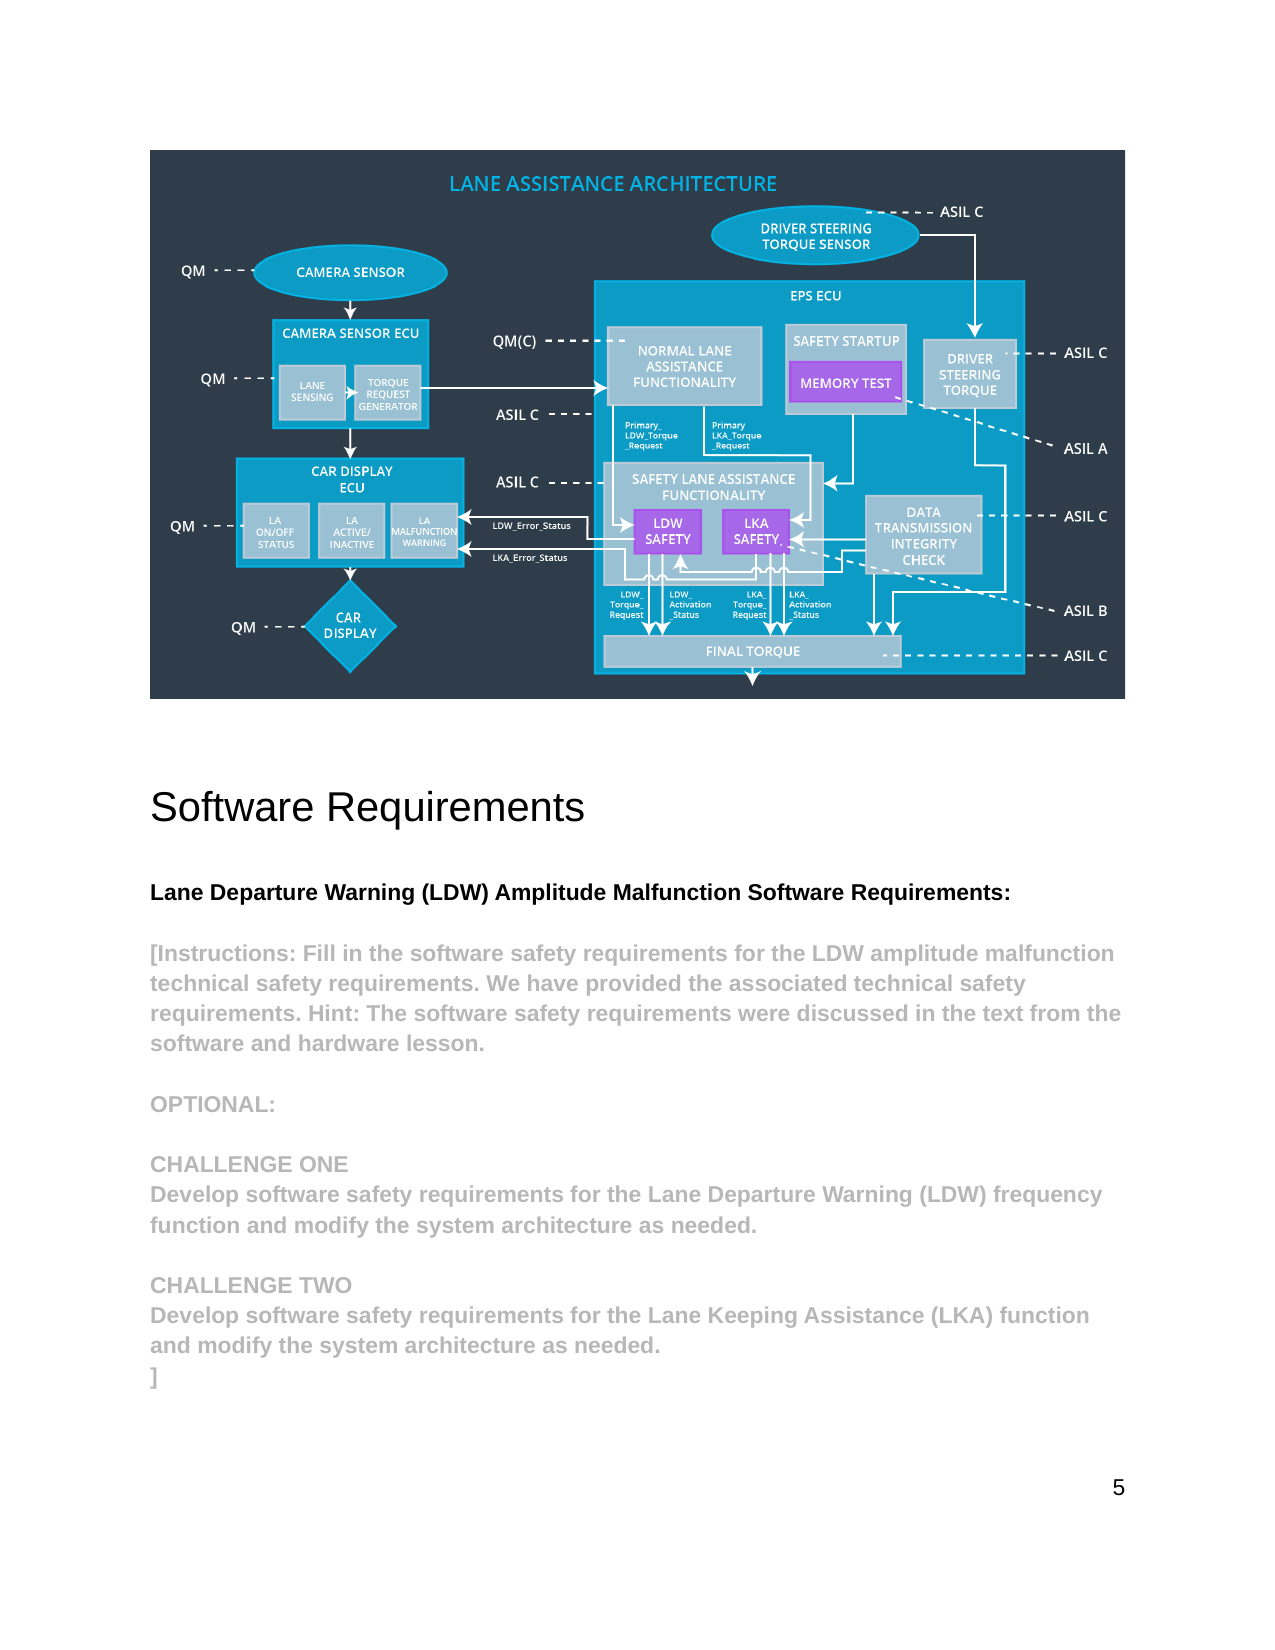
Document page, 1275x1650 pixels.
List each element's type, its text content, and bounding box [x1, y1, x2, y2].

text ] [150, 1363, 1125, 1389]
picture [150, 150, 1125, 699]
text [Instructions: Fill in the software safety requirements for the LDW amplitude malfunction technical safety requirements. We have provided the associated technical safety requirements. Hint: The software safety requirements were discussed in the text from the software and hardware lesson. [150, 940, 1125, 1057]
text CHALLENGE TWO [150, 1272, 1125, 1298]
text OPTIONAL: [150, 1091, 1125, 1117]
text CHALLENGE ONE [150, 1151, 1125, 1178]
subtitle Software Requirements [150, 782, 1125, 830]
text Develop software safety requirements for the Lane Keeping Assistance (LKA) function and modify the system architecture as needed. [150, 1302, 1125, 1359]
text Lane Departure Warning (LDW) Amplitude Malfunction Software Requirements: [150, 879, 1125, 906]
text Develop software safety requirements for the Lane Departure Warning (LDW) frequency function and modify the system architecture as needed. [150, 1181, 1125, 1238]
